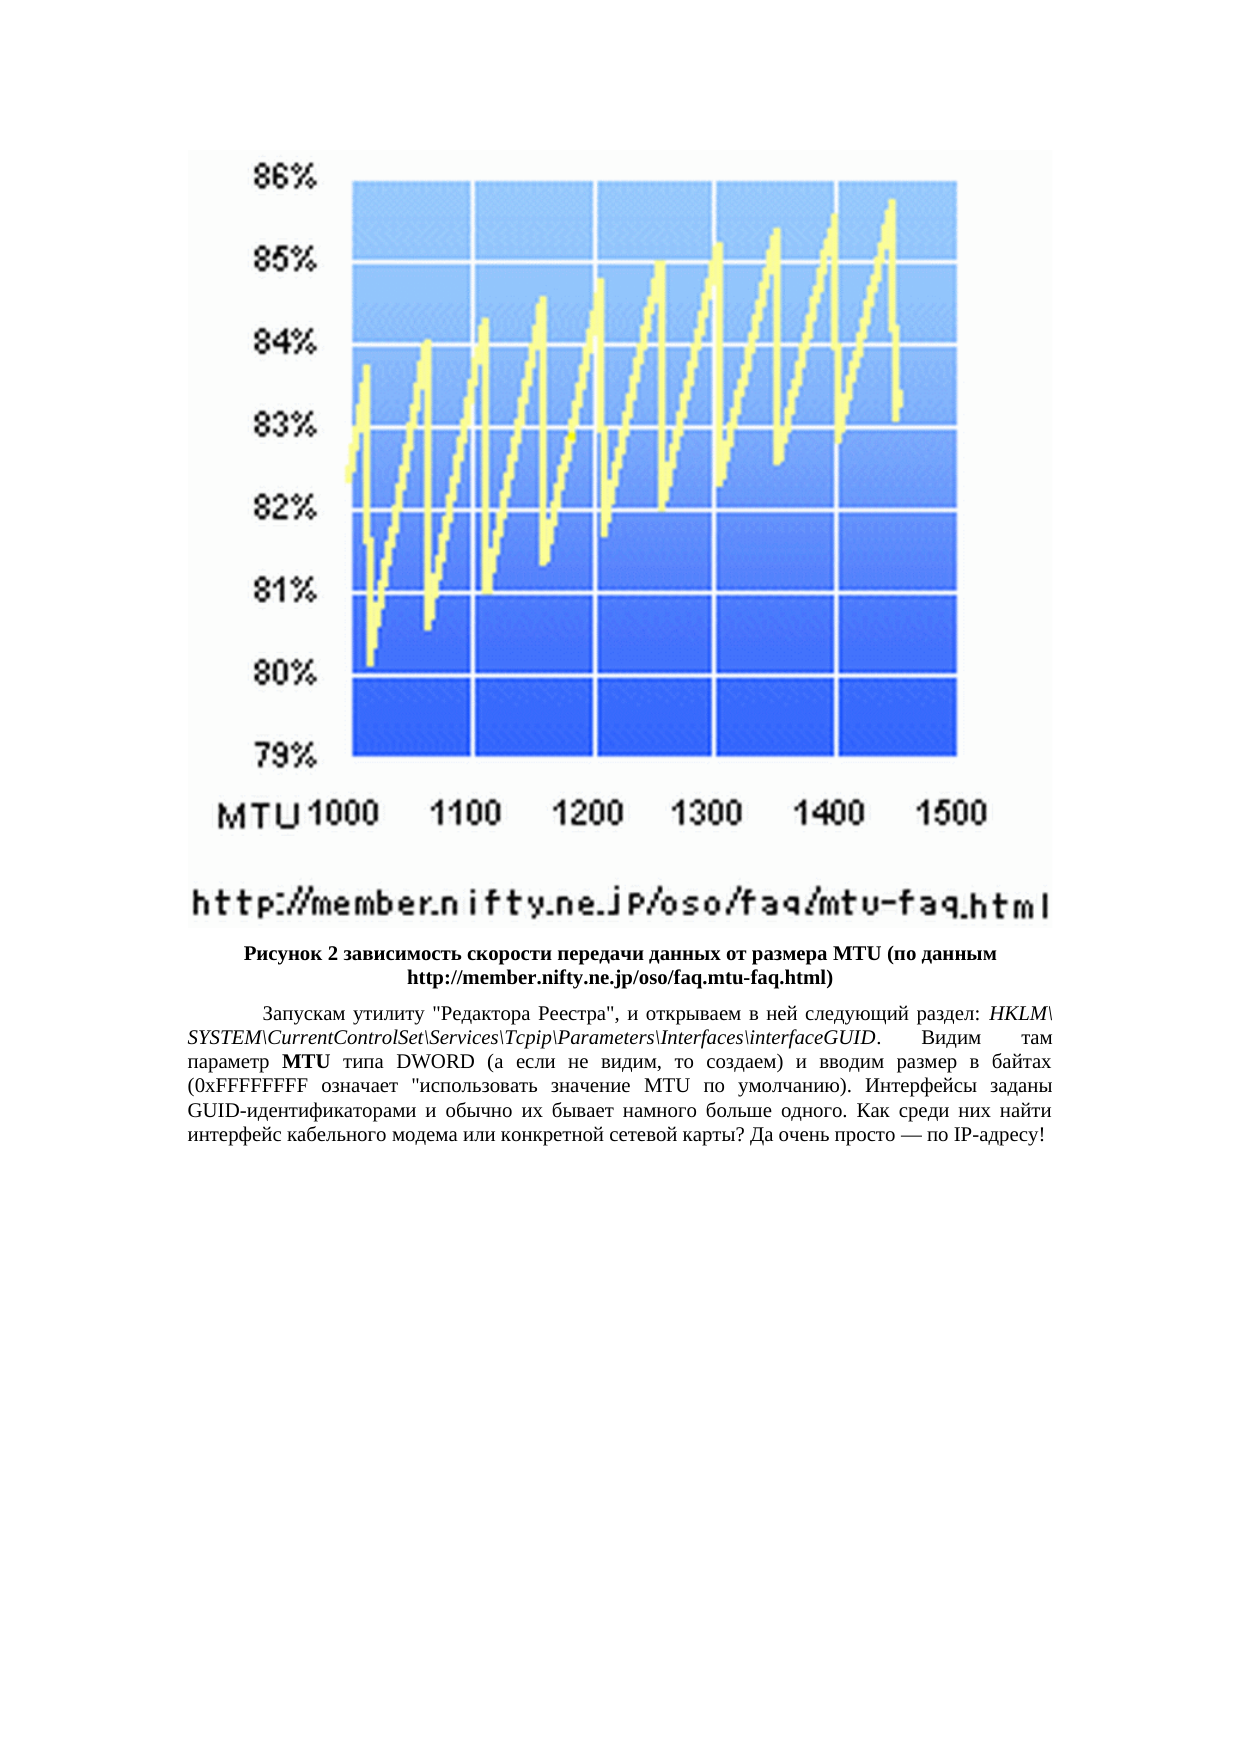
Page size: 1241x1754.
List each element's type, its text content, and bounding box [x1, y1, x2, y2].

picture [188, 150, 1053, 928]
text Рисунок 2 зависимость скорости передачи данных от размера MTU (по данным http://member.nifty.ne.jp/oso/faq.mtu-faq.html) [187, 941, 1053, 989]
text Запускам утилиту "Редактора Реестра", и открываем в ней следующий раздел: HKLM\SYSTEM\CurrentControlSet\Services\Tcpip\Parameters\Interfaces\interfaceGUID. Видим там параметр MTU типа DWORD (а если не видим, то создаем) и вводим размер в байтах (0xFFFFFFFF означает "использовать значение MTU по умолчанию). Интерфейсы заданы GUID-идентификаторами и обычно их бывает намного больше одного. Как среди них найти интерфейс кабельного модема или конкретной сетевой карты? Да очень просто — по IP-адресу! [187, 1001, 1053, 1146]
